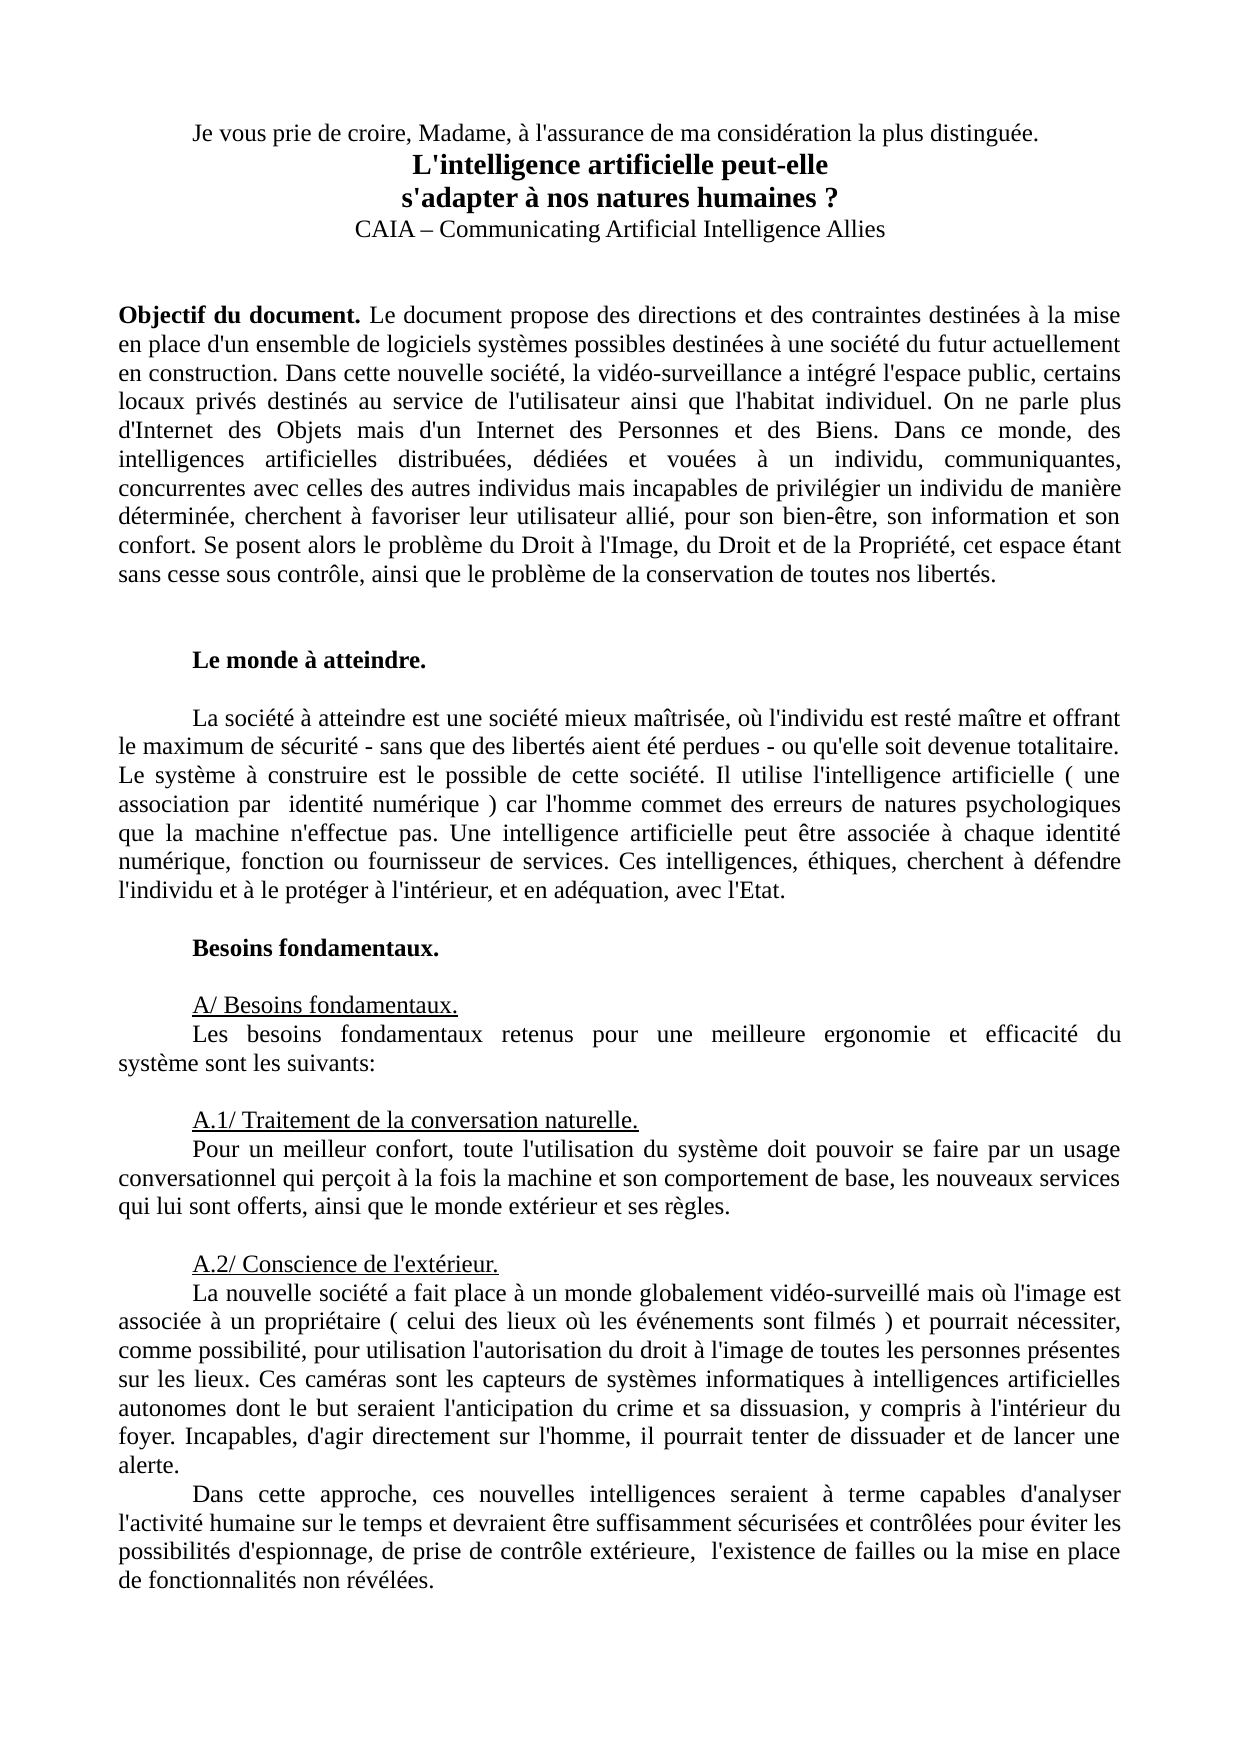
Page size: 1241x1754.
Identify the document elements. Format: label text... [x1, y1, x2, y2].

text Besoins fondamentaux. [118, 933, 1122, 961]
text Dans cette approche, ces nouvelles intelligences seraient à terme capables d'analyser l'activité humaine sur le temps et devraient être suffisamment sécurisées et contrôlées pour éviter les possibilités d'espionnage, de prise de contrôle extérieure, l'existence de failles ou la mise en place de fonctionnalités non révélées. [118, 1479, 1122, 1594]
text Je vous prie de croire, Madame, à l'assurance de ma considération la plus distinguée. [118, 118, 1122, 147]
text Le monde à atteindre. [118, 645, 1122, 674]
text A.1/ Traitement de la conversation naturelle. [118, 1105, 1122, 1134]
text A/ Besoins fondamentaux. [118, 990, 1122, 1019]
text s'adapter à nos natures humaines ? [118, 180, 1122, 214]
text CAIA – Communicating Artificial Intelligence Allies [118, 214, 1122, 243]
text Les besoins fondamentaux retenus pour une meilleure ergonomie et efficacité du système sont les suivants: [118, 1019, 1122, 1076]
text La société à atteindre est une société mieux maîtrisée, où l'individu est resté maître et offrant le maximum de sécurité - sans que des libertés aient été perdues - ou qu'elle soit devenue totalitaire. Le système à construire est le possible de cette société. Il utilise l'intelligence artificielle ( une association par identité numérique ) car l'homme commet des erreurs de natures psychologiques que la machine n'effectue pas. Une intelligence artificielle peut être associée à chaque identité numérique, fonction ou fournisseur de services. Ces intelligences, éthiques, cherchent à défendre l'individu et à le protéger à l'intérieur, et en adéquation, avec l'Etat. [118, 703, 1122, 904]
text L'intelligence artificielle peut-elle [118, 147, 1122, 180]
text A.2/ Conscience de l'extérieur. [118, 1249, 1122, 1278]
text Objectif du document. Le document propose des directions et des contraintes destinées à la mise en place d'un ensemble de logiciels systèmes possibles destinées à une société du futur actuellement en construction. Dans cette nouvelle société, la vidéo-surveillance a intégré l'espace public, certains locaux privés destinés au service de l'utilisateur ainsi que l'habitat individuel. On ne parle plus d'Internet des Objets mais d'un Internet des Personnes et des Biens. Dans ce monde, des intelligences artificielles distribuées, dédiées et vouées à un individu, communiquantes, concurrentes avec celles des autres individus mais incapables de privilégier un individu de manière déterminée, cherchent à favoriser leur utilisateur allié, pour son bien-être, son information et son confort. Se posent alors le problème du Droit à l'Image, du Droit et de la Propriété, cet espace étant sans cesse sous contrôle, ainsi que le problème de la conservation de toutes nos libertés. [118, 300, 1122, 588]
text Pour un meilleur confort, toute l'utilisation du système doit pouvoir se faire par un usage conversationnel qui perçoit à la fois la machine et son comportement de base, les nouveaux services qui lui sont offerts, ainsi que le monde extérieur et ses règles. [118, 1134, 1122, 1220]
text La nouvelle société a fait place à un monde globalement vidéo-surveillé mais où l'image est associée à un propriétaire ( celui des lieux où les événements sont filmés ) et pourrait nécessiter, comme possibilité, pour utilisation l'autorisation du droit à l'image de toutes les personnes présentes sur les lieux. Ces caméras sont les capteurs de systèmes informatiques à intelligences artificielles autonomes dont le but seraient l'anticipation du crime et sa dissuasion, y compris à l'intérieur du foyer. Incapables, d'agir directement sur l'homme, il pourrait tenter de dissuader et de lancer une alerte. [118, 1278, 1122, 1479]
